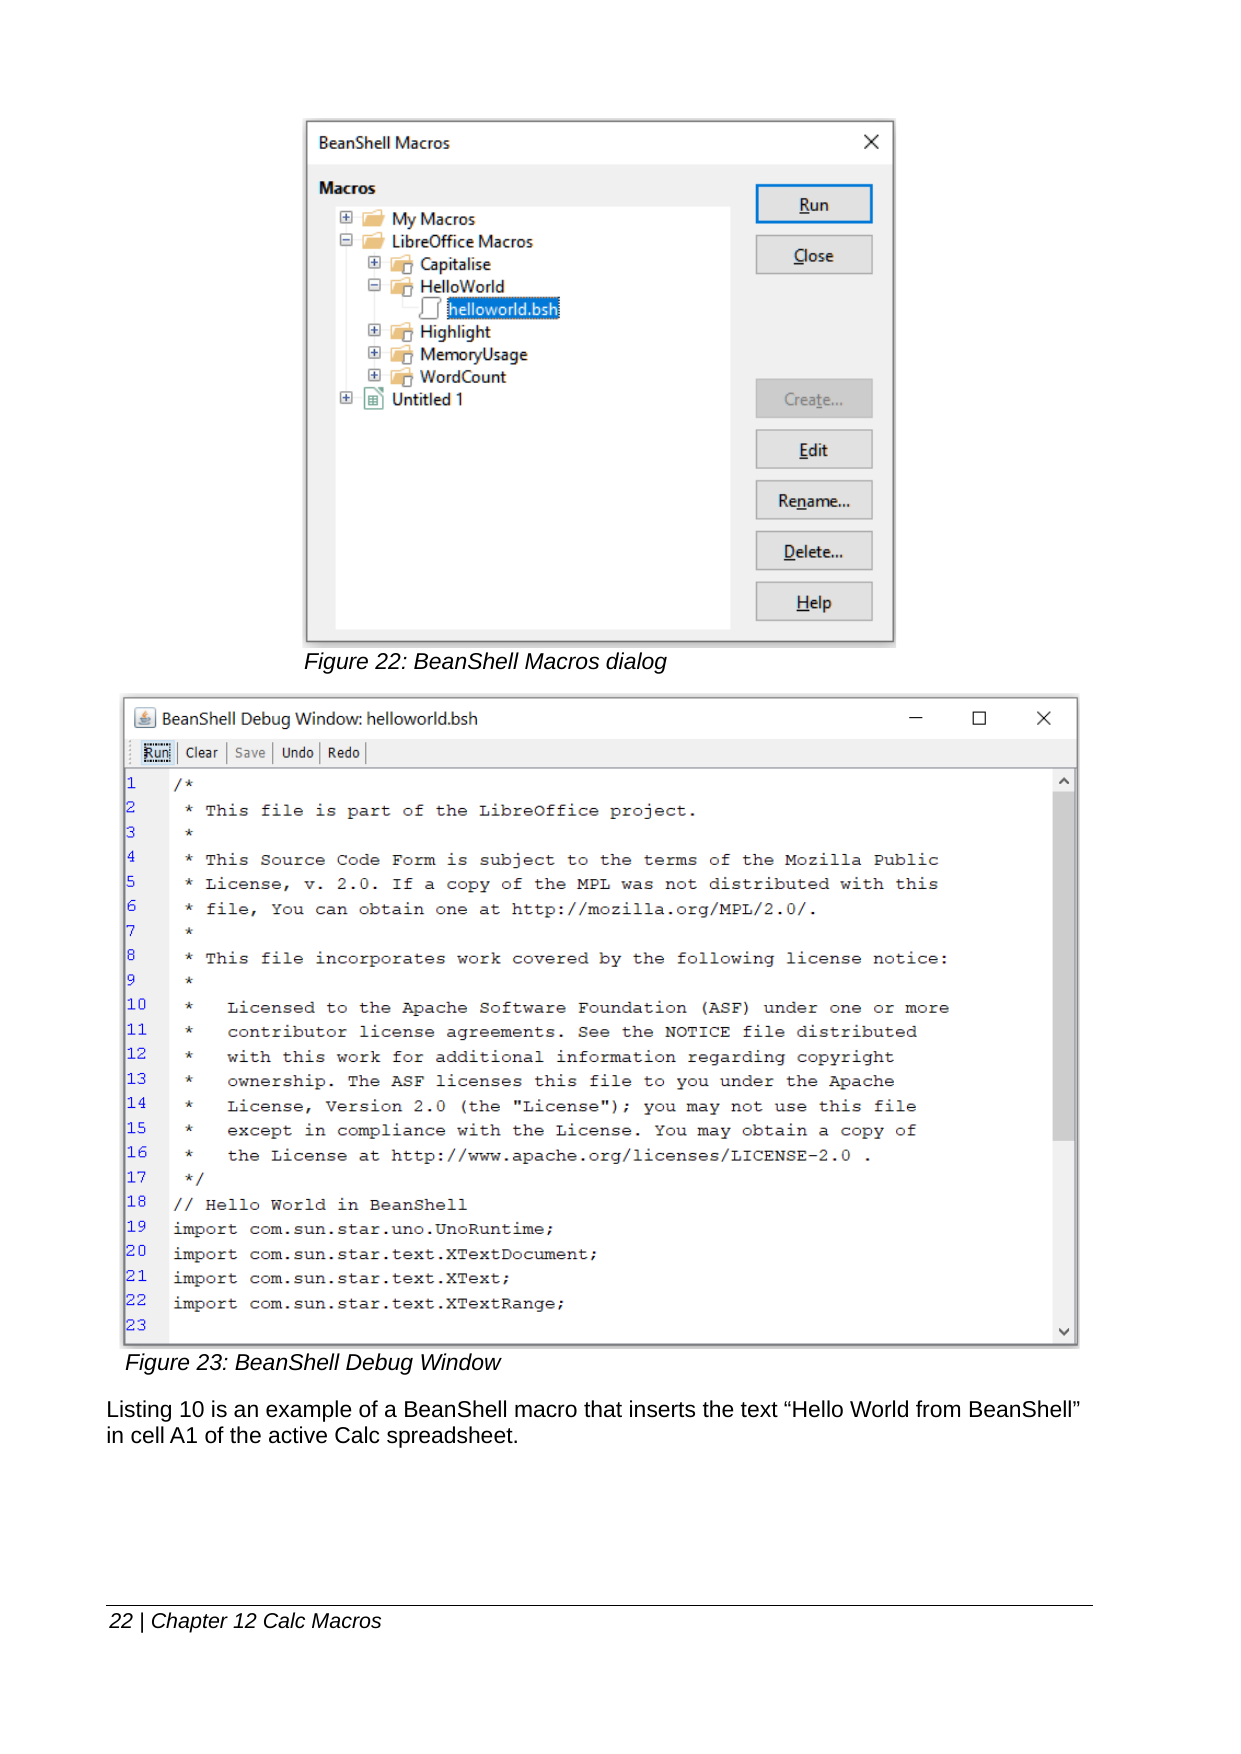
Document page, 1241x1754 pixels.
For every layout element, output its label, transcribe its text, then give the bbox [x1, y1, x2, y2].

picture [119, 693, 1080, 1349]
text Listing 10 is an example of a BeanShell macro that inserts the text “Hello World from BeanShell” in cell A1 of the active Calc spreadsheet. [106, 1396, 1093, 1448]
picture [302, 118, 897, 648]
text Figure 23: BeanShell Debug Window [125, 1349, 1074, 1375]
text Figure 22: BeanShell Macros dialog [304, 648, 895, 674]
